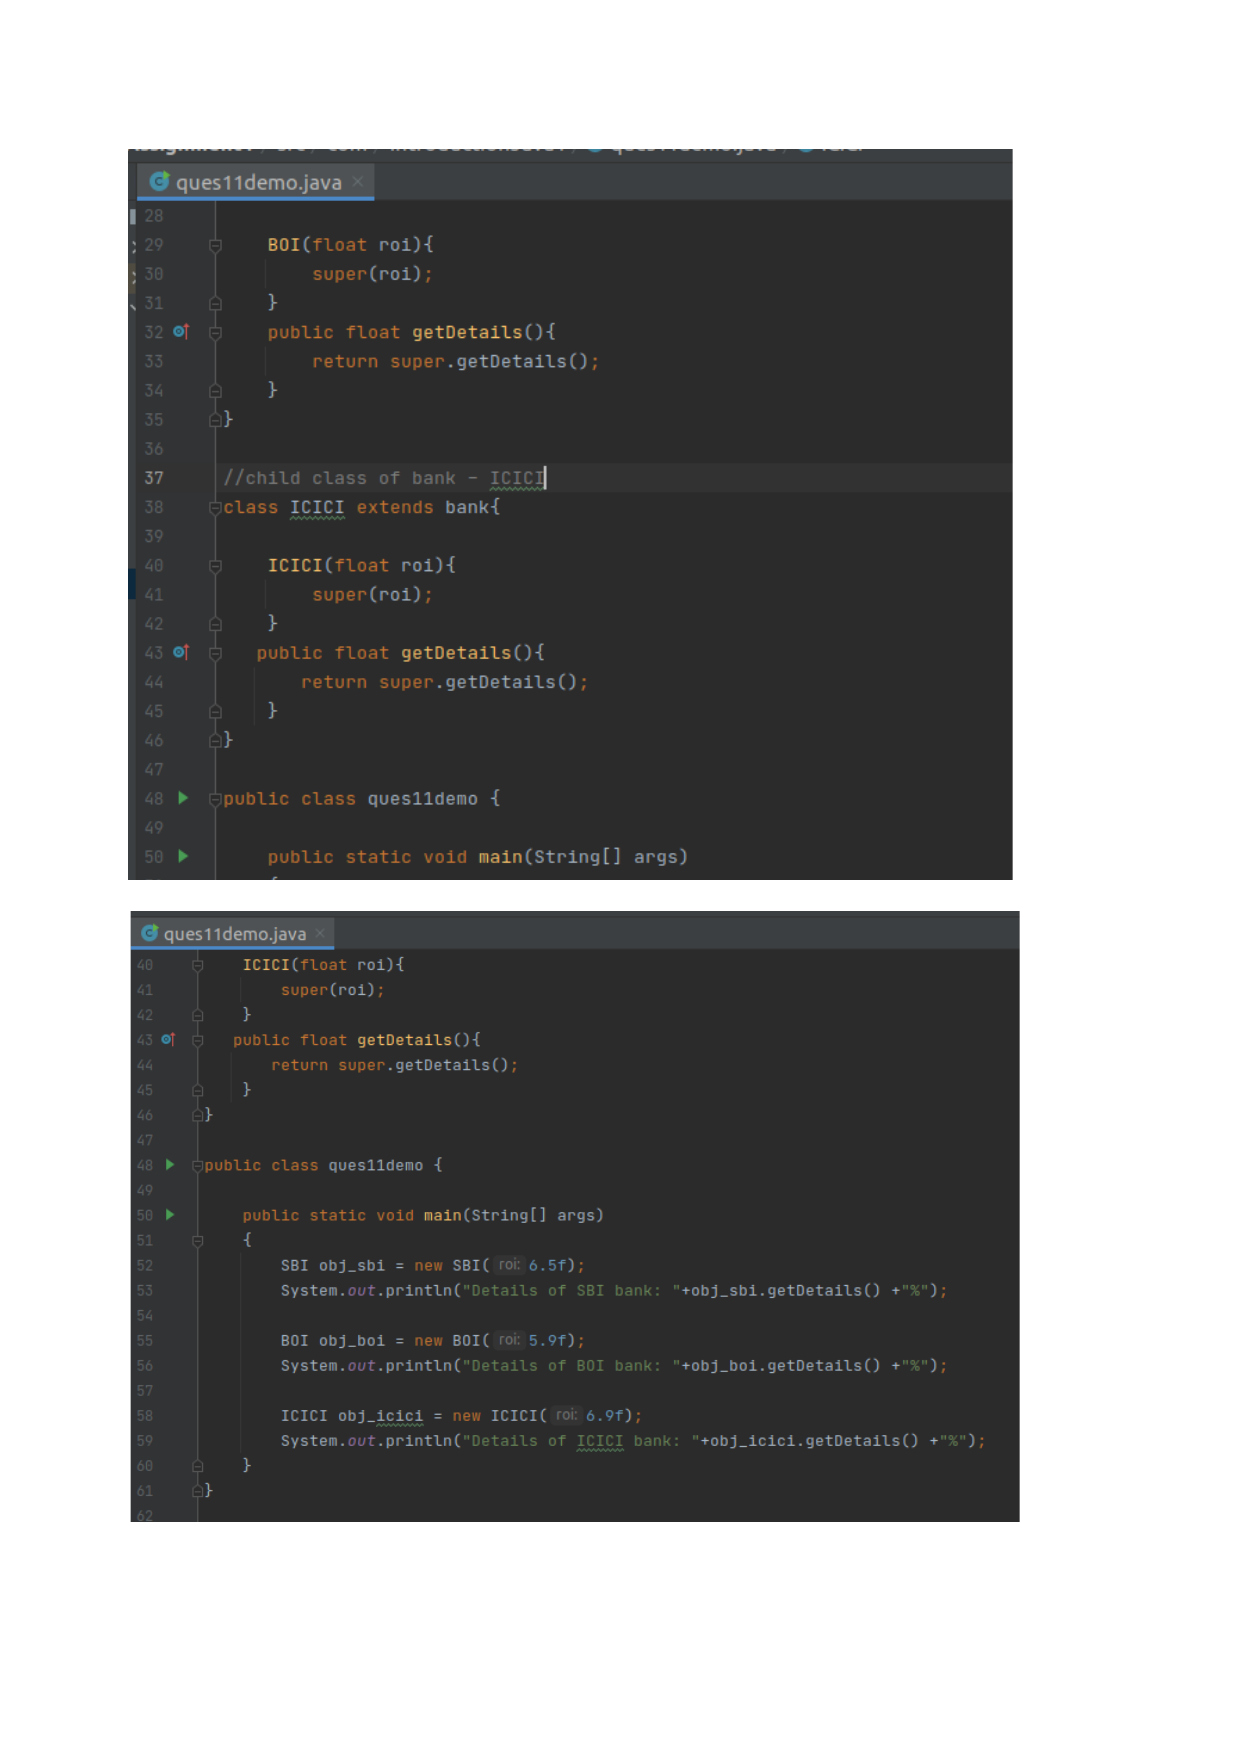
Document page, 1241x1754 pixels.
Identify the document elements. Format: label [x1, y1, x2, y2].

picture [128, 149, 492, 880]
picture [130, 911, 919, 1522]
